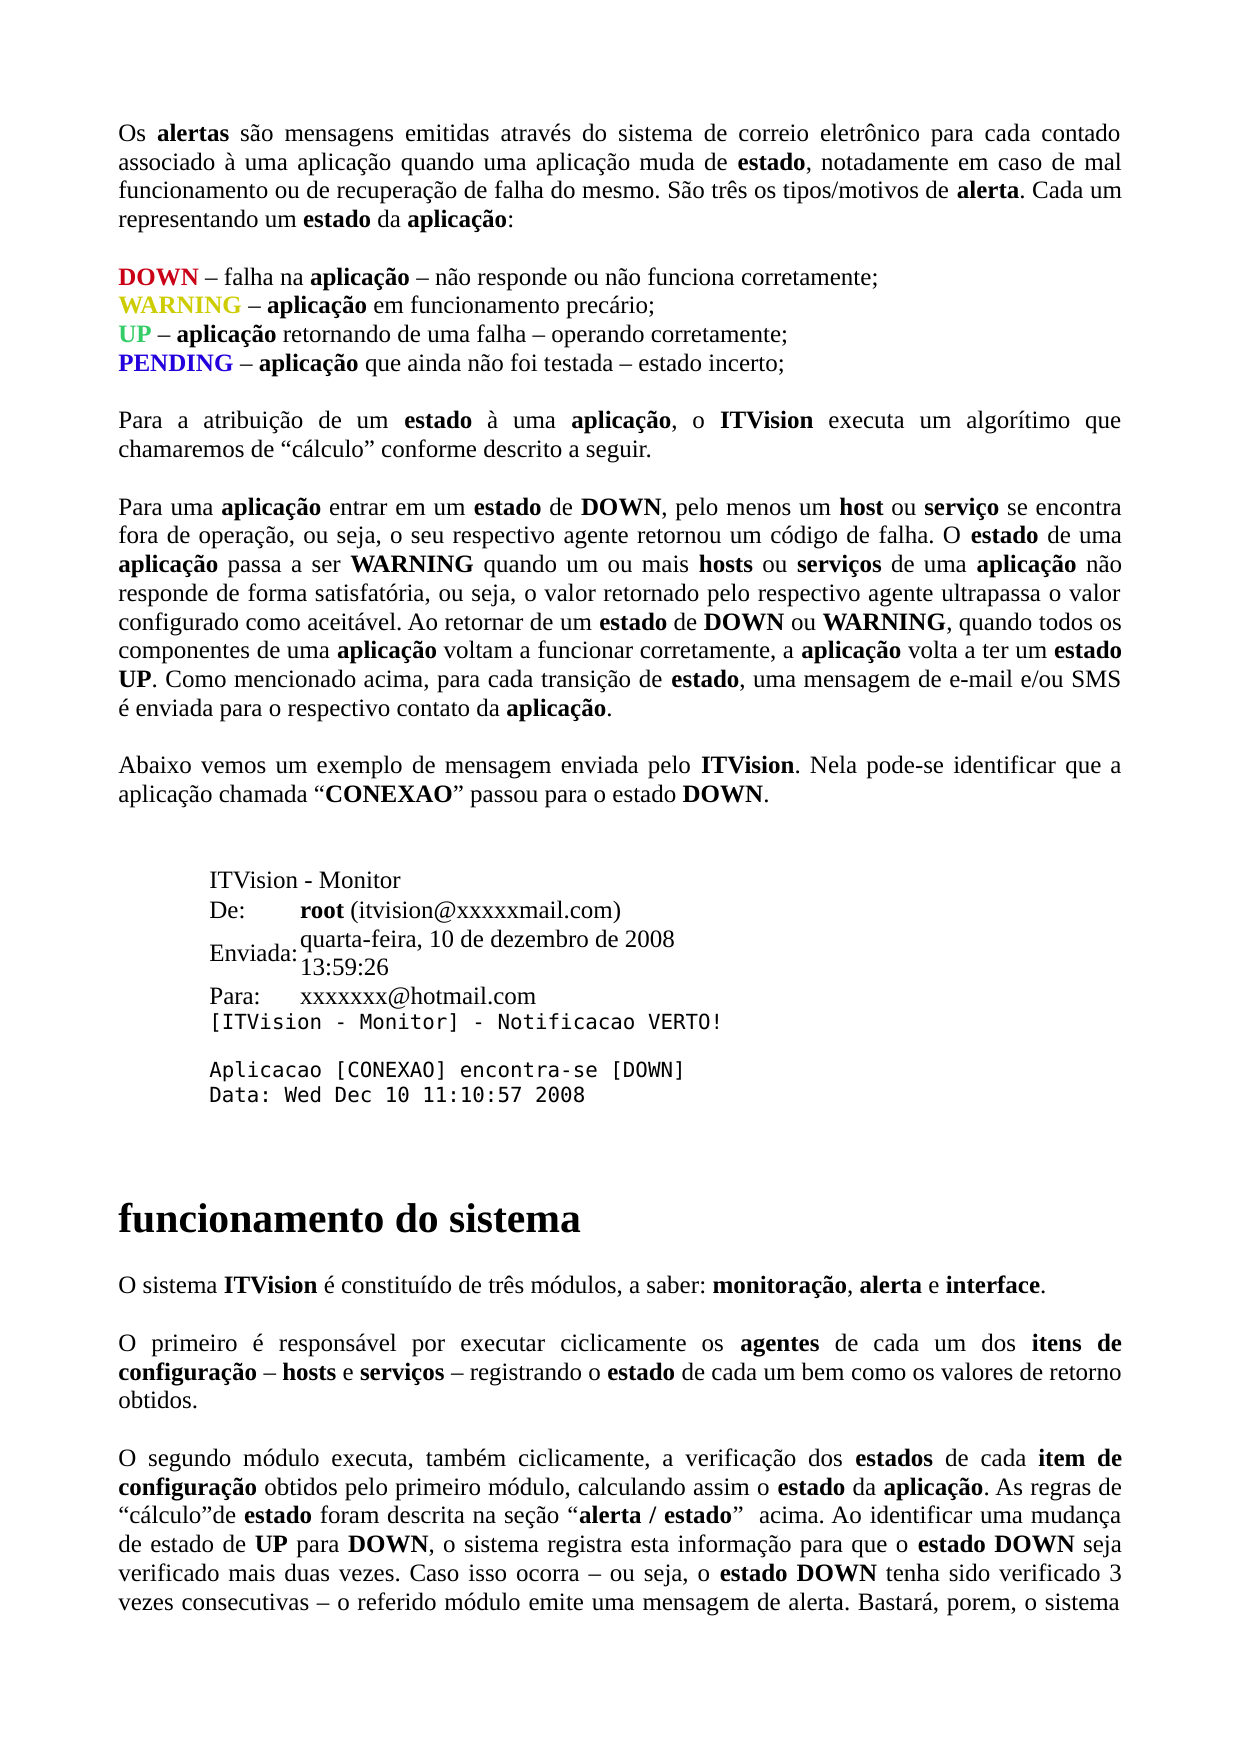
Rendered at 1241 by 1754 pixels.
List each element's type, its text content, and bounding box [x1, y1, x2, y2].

text Os alertas são mensagens emitidas através do sistema de correio eletrônico para cada contado associado à uma aplicação quando uma aplicação muda de estado, notadamente em caso de mal funcionamento ou de recuperação de falha do mesmo. São três os tipos/motivos de alerta. Cada um representando um estado da aplicação: [118, 118, 1122, 233]
table_cell quarta-feira, 10 de dezembro de 2008 13:59:26 [300, 924, 770, 981]
text Para uma aplicação entrar em um estado de DOWN, pelo menos um host ou serviço se encontra fora de operação, ou seja, o seu respectivo agente retornou um código de falha. O estado de uma aplicação passa a ser WARNING quando um ou mais hosts ou serviços de uma aplicação não responde de forma satisfatória, ou seja, o valor retornado pelo respectivo agente ultrapassa o valor configurado como aceitável. Ao retornar de um estado de DOWN ou WARNING, quando todos os componentes de uma aplicação voltam a funcionar corretamente, a aplicação volta a ter um estado UP. Como mencionado acima, para cada transição de estado, uma mensagem de e-mail e/ou SMS é enviada para o respectivo contato da aplicação. [118, 492, 1122, 722]
text Para a atribuição de um estado à uma aplicação, o ITVision executa um algorítimo que chamaremos de “cálculo” conforme descrito a seguir. [118, 406, 1122, 463]
table_cell xxxxxxx@hotmail.com [300, 981, 770, 1010]
text PENDING – aplicação que ainda não foi testada – estado incerto; [118, 348, 1122, 377]
text O sistema ITVision é constituído de três módulos, a saber: monitoração, alerta e interface. [118, 1271, 1122, 1299]
text O segundo módulo executa, também ciclicamente, a verificação dos estados de cada item de configuração obtidos pelo primeiro módulo, calculando assim o estado da aplicação. As regras de “cálculo”de estado foram descrita na seção “alerta / estado” acima. Ao identificar uma mudança de estado de UP para DOWN, o sistema registra esta informação para que o estado DOWN seja verificado mais duas vezes. Caso isso ocorra – ou seja, o estado DOWN tenha sido verificado 3 vezes consecutivas – o referido módulo emite uma mensagem de alerta. Bastará, porem, o sistema [118, 1443, 1122, 1616]
text DOWN – falha na aplicação – não responde ou não funciona corretamente; [118, 262, 1122, 291]
text UP – aplicação retornando de uma falha – operando corretamente; [118, 319, 1122, 348]
table_header De: [209, 895, 300, 924]
table_header ITVision - Monitor‏ [ITVision - Monitor] - Notificacao VERTO! Aplicacao [CONEXAO] encontra-se [DOWN] Data: Wed Dec 10 11:10:57 2008 [209, 837, 859, 1165]
table_cell Para: [209, 981, 300, 1010]
table_header root (itvision@xxxxxmail.com) [300, 895, 770, 924]
table_cell Enviada: [209, 924, 300, 981]
text funcionamento do sistema [118, 1194, 1122, 1242]
text Abaixo vemos um exemplo de mensagem enviada pelo ITVision. Nela pode-se identificar que a aplicação chamada “CONEXAO” passou para o estado DOWN. [118, 751, 1122, 808]
text O primeiro é responsável por executar ciclicamente os agentes de cada um dos itens de configuração – hosts e serviços – registrando o estado de cada um bem como os valores de retorno obtidos. [118, 1328, 1122, 1414]
text WARNING – aplicação em funcionamento precário; [118, 291, 1122, 319]
